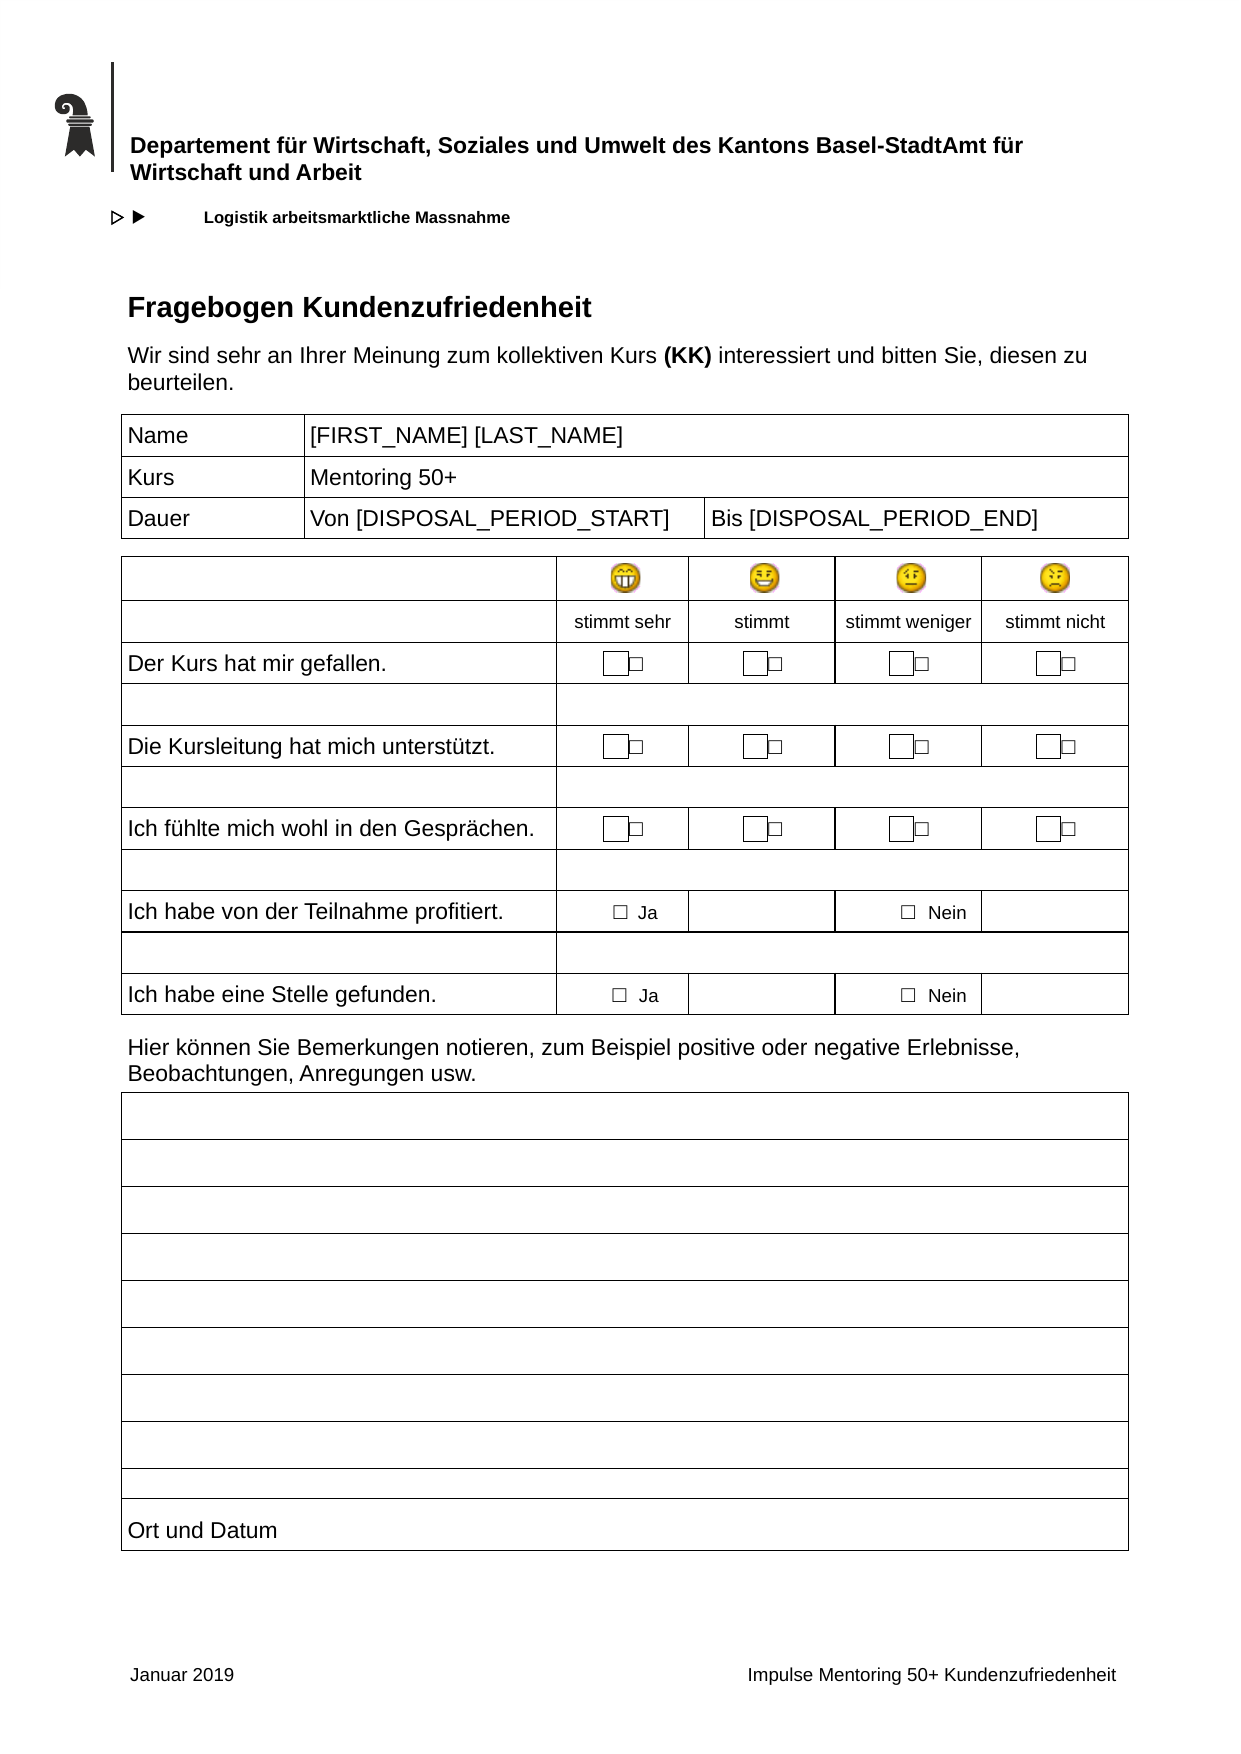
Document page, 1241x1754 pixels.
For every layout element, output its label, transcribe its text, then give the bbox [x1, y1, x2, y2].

table_cell [122, 1234, 1128, 1280]
table_cell [122, 1422, 1128, 1468]
table_cell □ [836, 643, 981, 683]
table_cell [122, 684, 556, 724]
table_cell [122, 1093, 1128, 1139]
table_cell stimmt sehr [557, 601, 688, 642]
table_cell [557, 933, 1128, 973]
table_cell stimmt nicht [982, 601, 1128, 642]
table_cell [122, 1140, 1128, 1186]
table_cell Von [DISPOSAL_PERIOD_START] [305, 498, 704, 538]
table_cell [557, 557, 688, 600]
table_cell □ [689, 726, 834, 766]
table_cell [122, 1187, 1128, 1233]
table_cell [557, 684, 1128, 724]
table_cell □ [836, 726, 981, 766]
picture [1040, 563, 1070, 593]
table_cell □ [689, 643, 834, 683]
table_cell [122, 1375, 1128, 1421]
table_cell Name [122, 415, 304, 456]
table_cell □ [982, 643, 1128, 683]
table_cell stimmt [689, 601, 834, 642]
table_cell □ [689, 808, 834, 849]
table_cell [557, 767, 1128, 807]
table_cell [689, 974, 834, 1014]
table_cell Ich habe eine Stelle gefunden. [122, 974, 556, 1014]
table_cell [982, 974, 1128, 1014]
table_cell □ Ja [557, 974, 688, 1014]
table_cell Der Kurs hat mir gefallen. [122, 643, 556, 683]
table_cell [836, 557, 981, 600]
table_cell [122, 933, 556, 973]
table_cell □ [557, 643, 688, 683]
table_cell Bis [DISPOSAL_PERIOD_END] [705, 498, 1128, 538]
table_cell [122, 1469, 1128, 1498]
table_cell [122, 1328, 1128, 1374]
table_cell Hier können Sie Bemerkungen notieren, zum Beispiel positive oder negative Erlebnisse, Beobachtungen, Anregungen usw. [121, 1015, 1129, 1092]
table_cell [122, 850, 556, 890]
table_cell [982, 891, 1128, 931]
table_cell □ [557, 726, 688, 766]
table_cell Wir sind sehr an Ihrer Meinung zum kollektiven Kurs (KK) interessiert und bitten Sie, diesen zu beurteilen. [121, 342, 1129, 397]
table_cell [122, 767, 556, 807]
table_cell □ [557, 808, 688, 849]
table_cell □ Ja [557, 891, 688, 931]
table_cell stimmt weniger [836, 601, 981, 642]
table_cell Dauer [122, 498, 304, 538]
table_cell [122, 601, 556, 642]
table_cell Die Kursleitung hat mich unterstützt. [122, 726, 556, 766]
table_cell [689, 557, 834, 600]
table_cell [121, 539, 1129, 556]
table_cell □ [982, 808, 1128, 849]
table_cell □ [982, 726, 1128, 766]
table_cell [FIRST_NAME] [LAST_NAME] [305, 415, 1128, 456]
table_cell Ich habe von der Teilnahme profitiert. [122, 891, 556, 931]
picture [610, 563, 641, 593]
table_cell Mentoring 50+ [305, 457, 1128, 497]
table_cell □ [836, 808, 981, 849]
table_cell [122, 557, 556, 600]
table_cell [982, 557, 1128, 600]
table_cell Kurs [122, 457, 304, 497]
picture [750, 563, 780, 593]
table_cell [557, 850, 1128, 890]
table_cell [121, 398, 1129, 414]
table_cell □ Nein [836, 891, 981, 931]
table_cell [689, 891, 834, 931]
table_header Fragebogen Kundenzufriedenheit [121, 289, 1129, 342]
table_cell □ Nein [836, 974, 981, 1014]
table_cell [122, 1281, 1128, 1327]
picture [896, 563, 927, 593]
table_cell Ort und Datum [122, 1499, 1128, 1549]
table_cell Ich fühlte mich wohl in den Gesprächen. [122, 808, 556, 849]
